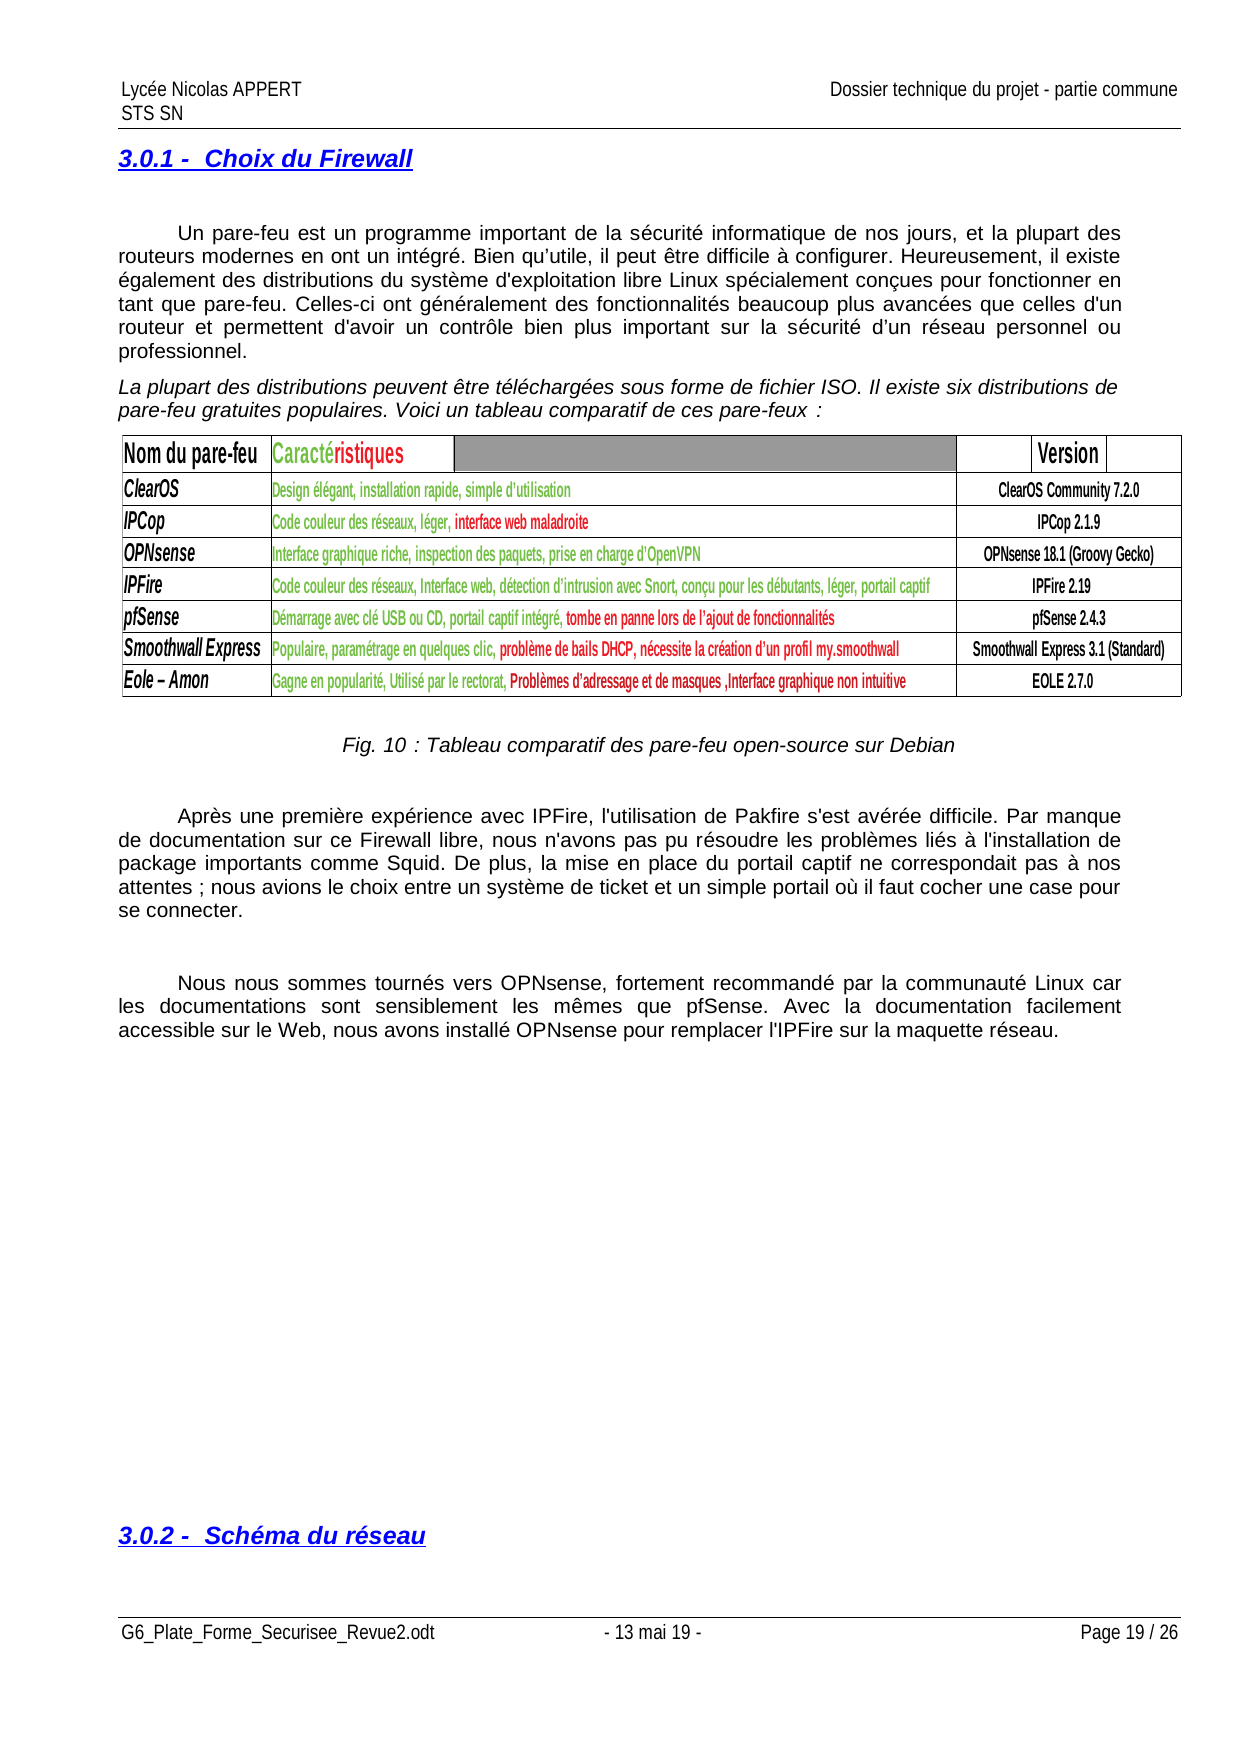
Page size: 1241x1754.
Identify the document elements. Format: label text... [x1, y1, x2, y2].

text Après une première expérience avec IPFire, l'utilisation de Pakfire s'est avérée difficile. Par manque de documentation sur ce Firewall libre, nous n'avons pas pu résoudre les problèmes liés à l'installation de package importants comme Squid. De plus, la mise en place du portail captif ne correspondait pas à nos attentes ; nous avions le choix entre un système de ticket et un simple portail où il faut cocher une case pour se connecter. [118, 805, 1122, 922]
subtitle Schéma du réseau [118, 1522, 1181, 1550]
text La plupart des distributions peuvent être téléchargées sous forme de fichier ISO. Il existe six distributions de pare-feu gratuites populaires. Voici un tableau comparatif de ces pare-feux : [118, 375, 1122, 422]
text Nous nous sommes tournés vers OPNsense, fortement recommandé par la communauté Linux car les documentations sont sensiblement les mêmes que pfSense. Avec la documentation facilement accessible sur le Web, nous avons installé OPNsense pour remplacer l'IPFire sur la maquette réseau. [118, 971, 1122, 1042]
text Fig. 10 : Tableau comparatif des pare-feu open-source sur Debian [118, 733, 1181, 757]
subtitle Choix du Firewall [118, 145, 1181, 173]
text Un pare-feu est un programme important de la sécurité informatique de nos jours, et la plupart des routeurs modernes en ont un intégré. Bien qu’utile, il peut être difficile à configurer. Heureusement, il existe également des distributions du système d'exploitation libre Linux spécialement conçues pour fonctionner en tant que pare-feu. Celles-ci ont généralement des fonctionnalités beaucoup plus avancées que celles d'un routeur et permettent d'avoir un contrôle bien plus important sur la sécurité d’un réseau personnel ou professionnel. [118, 221, 1122, 363]
